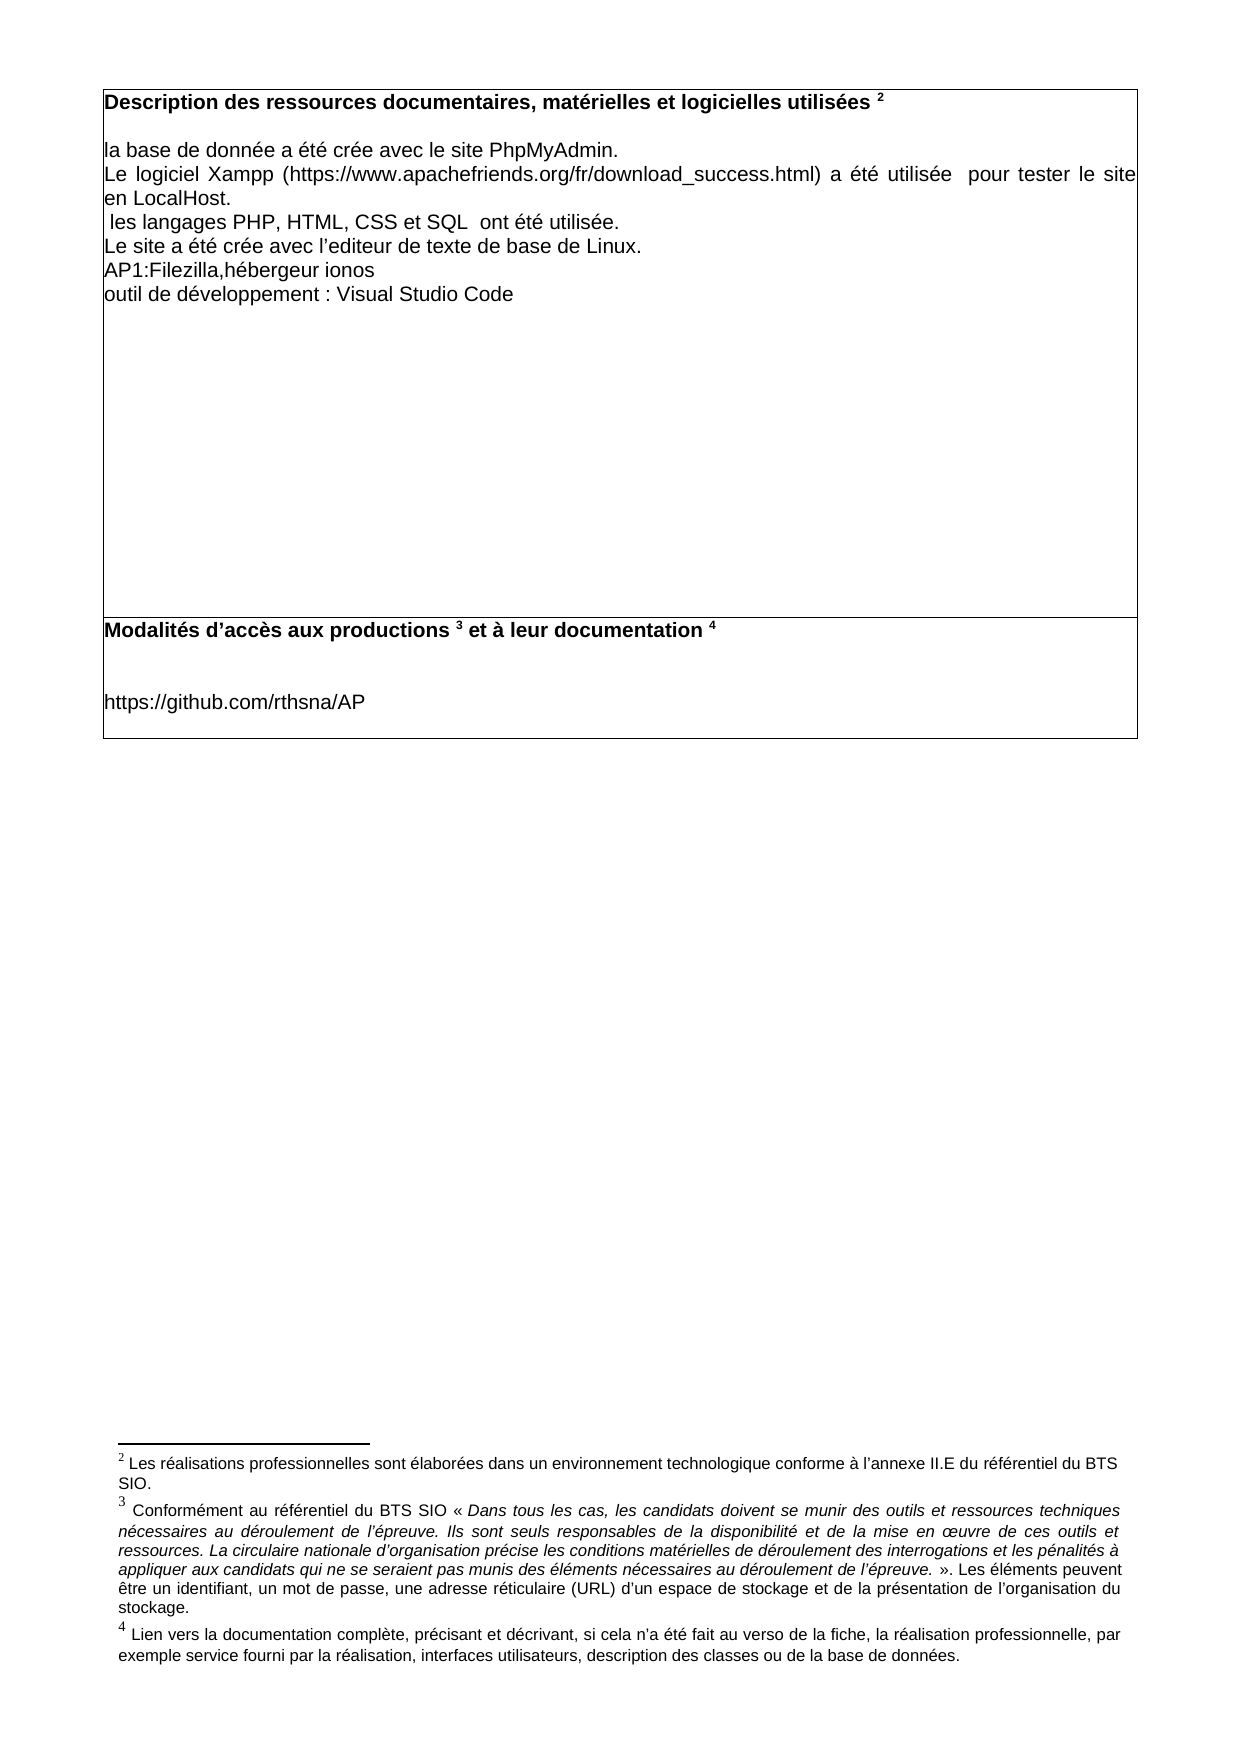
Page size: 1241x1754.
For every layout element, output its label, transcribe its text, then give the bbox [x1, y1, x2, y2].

table_cell Modalités d’accès aux productions et à leur documentation https://github.com/rthsna/AP [104, 618, 1137, 738]
table_cell Description des ressources documentaires, matérielles et logicielles utilisées la base de donnée a été crée avec le site PhpMyAdmin. Le logiciel Xampp (https://www.apachefriends.org/fr/download_success.html) a été utilisée pour tester le site en LocalHost. les langages PHP, HTML, CSS et SQL ont été utilisée. Le site a été crée avec l’editeur de texte de base de Linux. AP1:Filezilla,hébergeur ionos outil de développement : Visual Studio Code [104, 90, 1137, 617]
